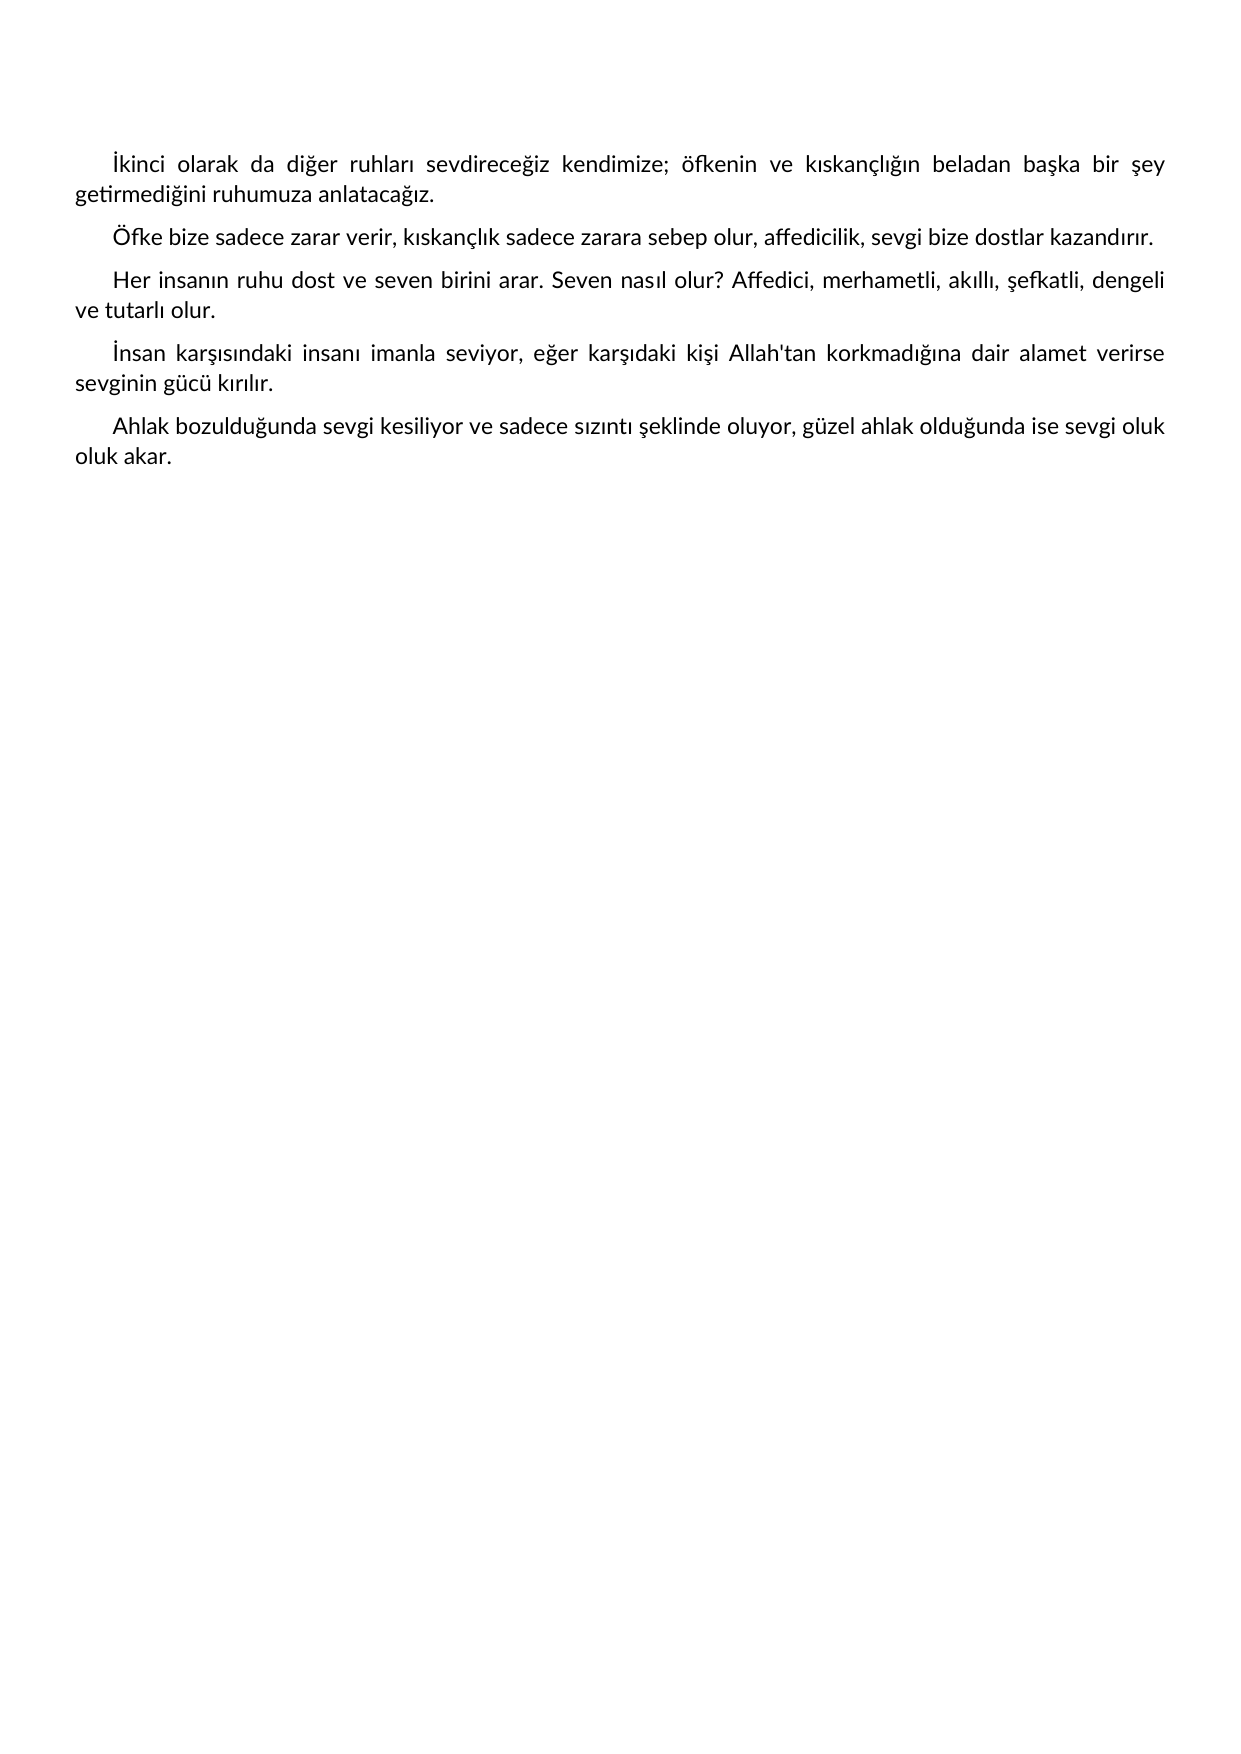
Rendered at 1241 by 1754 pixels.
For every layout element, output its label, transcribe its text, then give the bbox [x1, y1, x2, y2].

text Ahlak bozulduğunda sevgi kesiliyor ve sadece sızıntı şeklinde oluyor, güzel ahlak olduğunda ise sevgi oluk oluk akar. [75, 411, 1165, 469]
text İnsan karşısındaki insanı imanla seviyor, eğer karşıdaki kişi Allah'tan korkmadığına dair alamet verirse sevginin gücü kırılır. [75, 338, 1165, 396]
text Öfke bize sadece zarar verir, kıskançlık sadece zarara sebep olur, affedicilik, sevgi bize dostlar kazandırır. [75, 223, 1165, 250]
text Her insanın ruhu dost ve seven birini arar. Seven nasıl olur? Affedici, merhametli, akıllı, şefkatli, dengeli ve tutarlı olur. [75, 266, 1165, 323]
text İkinci olarak da diğer ruhları sevdireceğiz kendimize; öfkenin ve kıskançlığın beladan başka bir şey getirmediğini ruhumuza anlatacağız. [75, 150, 1165, 208]
